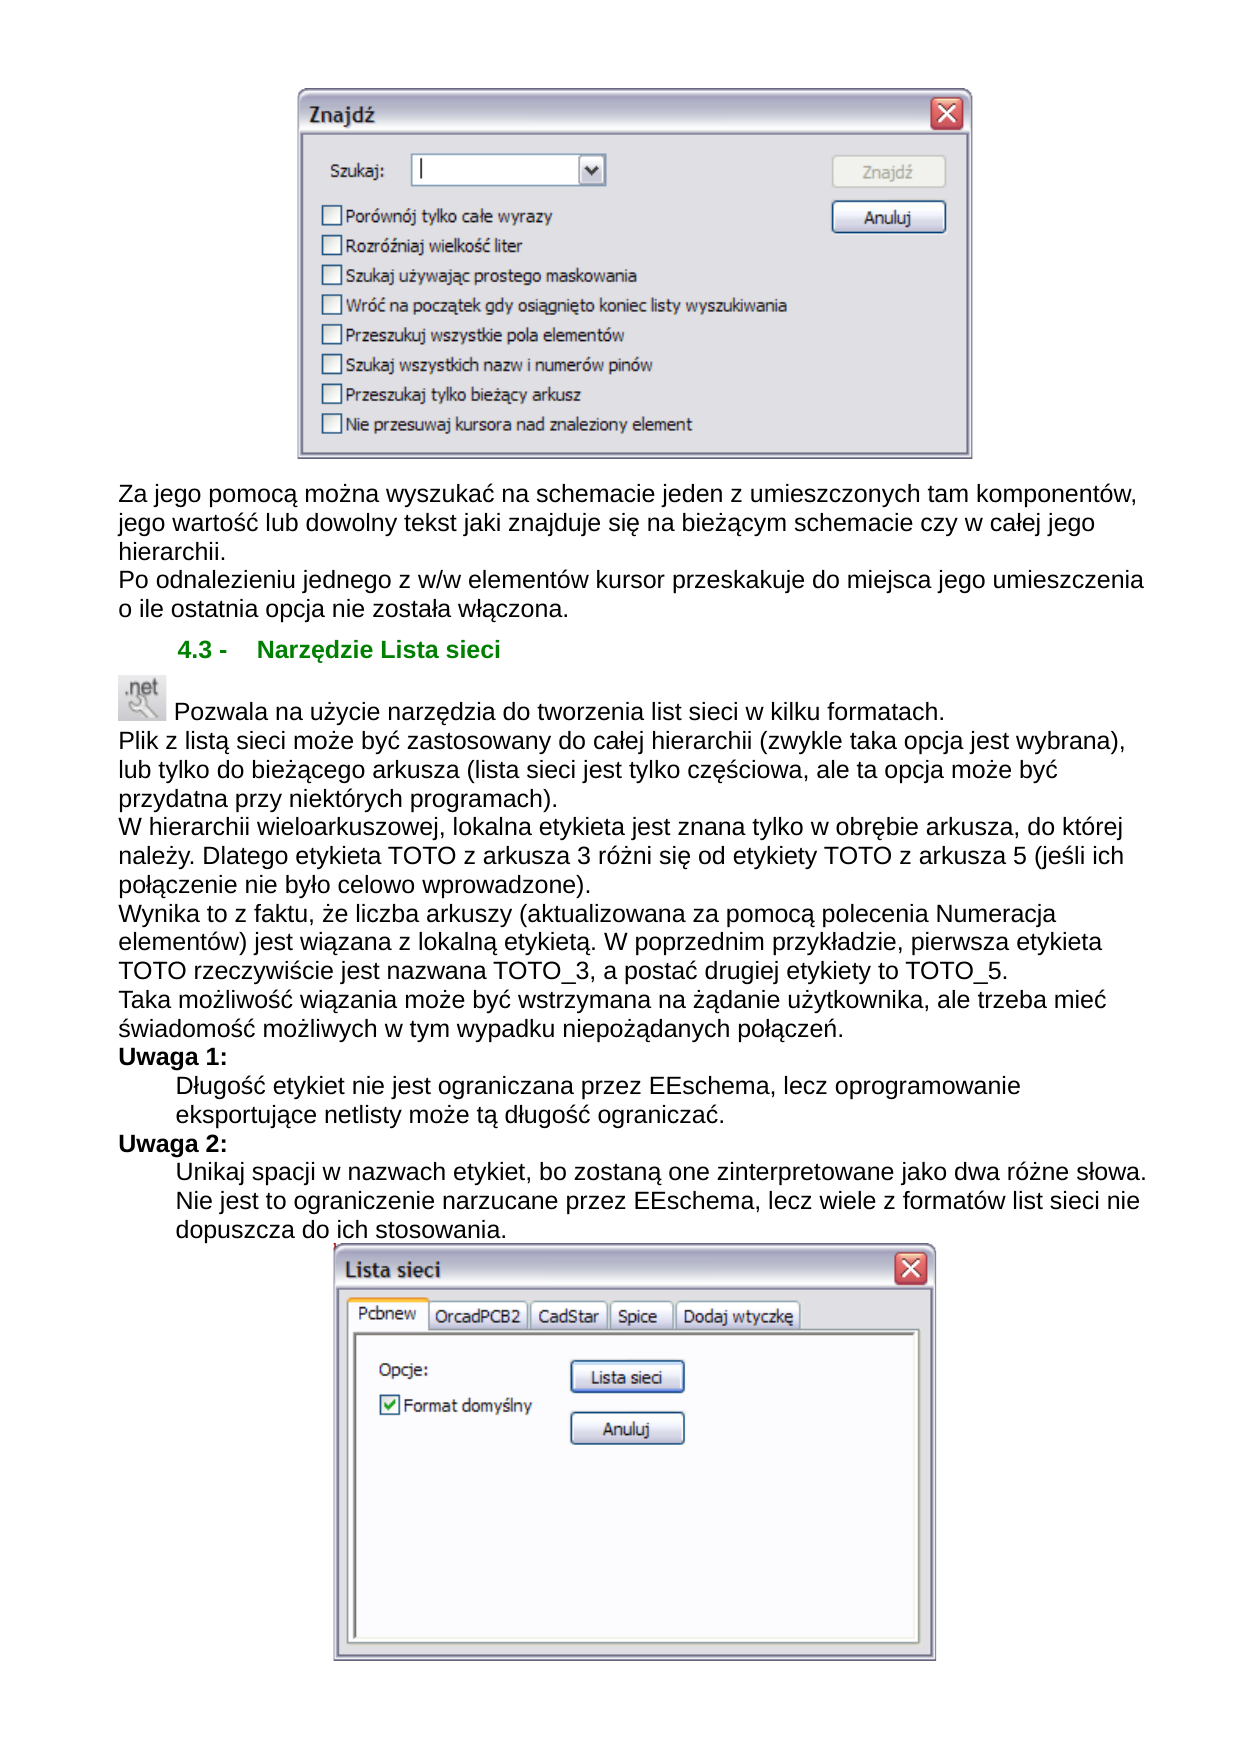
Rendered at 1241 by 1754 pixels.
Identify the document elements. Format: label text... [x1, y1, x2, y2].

picture [118, 675, 167, 721]
text Za jego pomocą można wyszukać na schemacie jeden z umieszczonych tam komponentów, jego wartość lub dowolny tekst jaki znajduje się na bieżącym schemacie czy w całej jego hierarchii. [118, 479, 1152, 565]
text Plik z listą sieci może być zastosowany do całej hierarchii (zwykle taka opcja jest wybrana), lub tylko do bieżącego arkusza (lista sieci jest tylko częściowa, ale ta opcja może być przydatna przy niektórych programach). [118, 726, 1152, 812]
picture [297, 88, 973, 459]
picture [333, 1243, 937, 1661]
subtitle Narzędzie Lista sieci [177, 635, 1152, 663]
text Taka możliwość wiązania może być wstrzymana na żądanie użytkownika, ale trzeba mieć świadomość możliwych w tym wypadku niepożądanych połączeń. [118, 985, 1152, 1042]
text Uwaga 2: [118, 1128, 1152, 1157]
text Po odnalezieniu jednego z w/w elementów kursor przeskakuje do miejsca jego umieszczenia o ile ostatnia opcja nie została włączona. [118, 565, 1152, 623]
text Pozwala na użycie narzędzia do tworzenia list sieci w kilku formatach. [118, 675, 1152, 726]
text W hierarchii wieloarkuszowej, lokalna etykieta jest znana tylko w obrębie arkusza, do której należy. Dlatego etykieta TOTO z arkusza 3 różni się od etykiety TOTO z arkusza 5 (jeśli ich połączenie nie było celowo wprowadzone). [118, 812, 1152, 898]
text Unikaj spacji w nazwach etykiet, bo zostaną one zinterpretowane jako dwa różne słowa. Nie jest to ograniczenie narzucane przez EEschema, lecz wiele z formatów list sieci nie dopuszcza do ich stosowania. [175, 1157, 1152, 1243]
text Uwaga 1: [118, 1042, 1152, 1071]
text Wynika to z faktu, że liczba arkuszy (aktualizowana za pomocą polecenia Numeracja elementów) jest wiązana z lokalną etykietą. W poprzednim przykładzie, pierwsza etykieta TOTO rzeczywiście jest nazwana TOTO_3, a postać drugiej etykiety to TOTO_5. [118, 898, 1152, 985]
text Długość etykiet nie jest ograniczana przez EEschema, lecz oprogramowanie eksportujące netlisty może tą długość ograniczać. [175, 1071, 1152, 1128]
